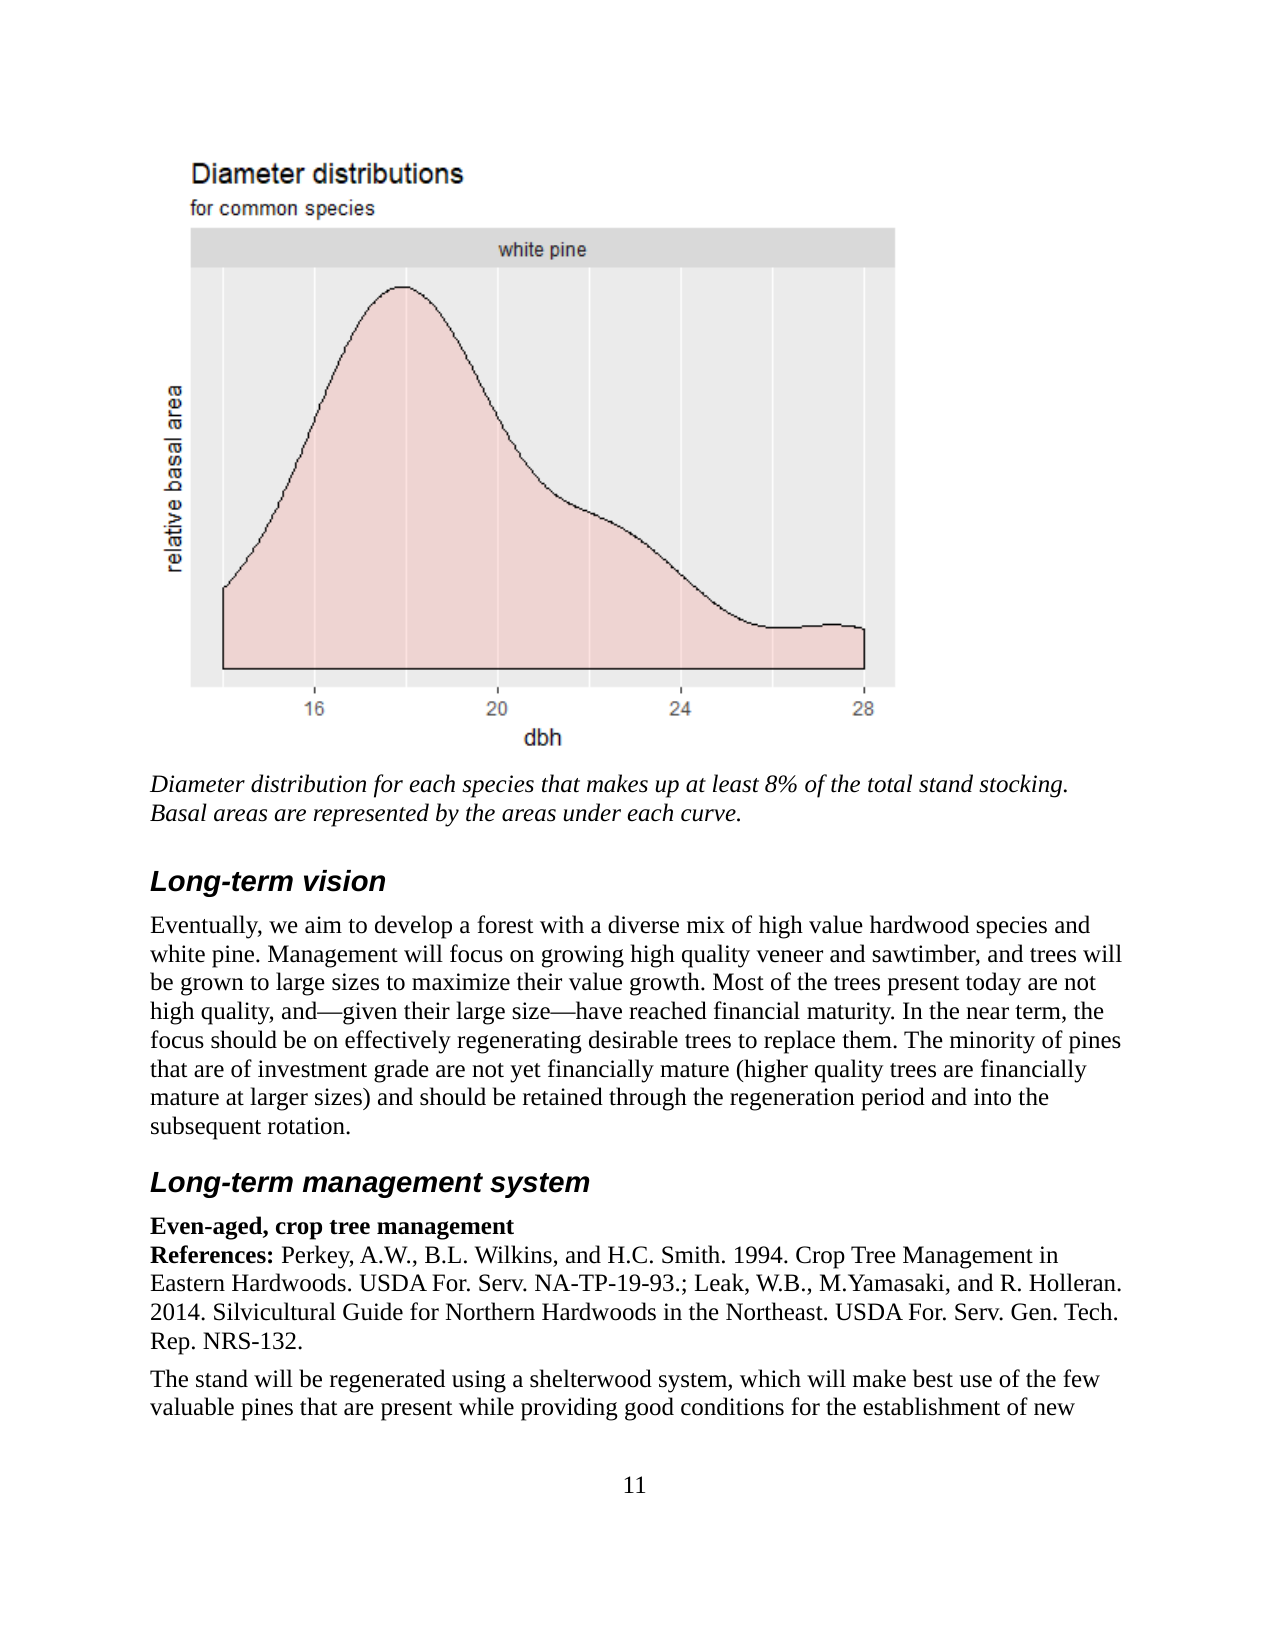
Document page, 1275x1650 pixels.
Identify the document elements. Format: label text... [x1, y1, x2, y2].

text Eventually, we aim to develop a forest with a diverse mix of high value hardwood species and white pine. Management will focus on growing high quality veneer and sawtimber, and trees will be grown to large sizes to maximize their value growth. Most of the trees present today are not high quality, and—given their large size—have reached financial maturity. In the near term, the focus should be on effectively regenerating desirable trees to replace them. The minority of pines that are of investment grade are not yet financially mature (higher quality trees are financially mature at larger sizes) and should be retained through the regeneration period and into the subsequent rotation. [150, 910, 1125, 1140]
subtitle Long-term management system [150, 1165, 1125, 1198]
text Even-aged, crop tree management References: Perkey, A.W., B.L. Wilkins, and H.C. Smith. 1994. Crop Tree Management in Eastern Hardwoods. USDA For. Serv. NA-TP-19-93.; Leak, W.B., M.Yamasaki, and R. Holleran. 2014. Silvicultural Guide for Northern Hardwoods in the Northeast. USDA For. Serv. Gen. Tech. Rep. NRS-132. [150, 1211, 1125, 1355]
picture [150, 150, 908, 757]
text The stand will be regenerated using a shelterwood system, which will make best use of the few valuable pines that are present while providing good conditions for the establishment of new [150, 1364, 1125, 1421]
text Diameter distribution for each species that makes up at least 8% of the total stand stocking. Basal areas are represented by the areas under each curve. [150, 769, 1125, 826]
subtitle Long-term vision [150, 864, 1125, 897]
